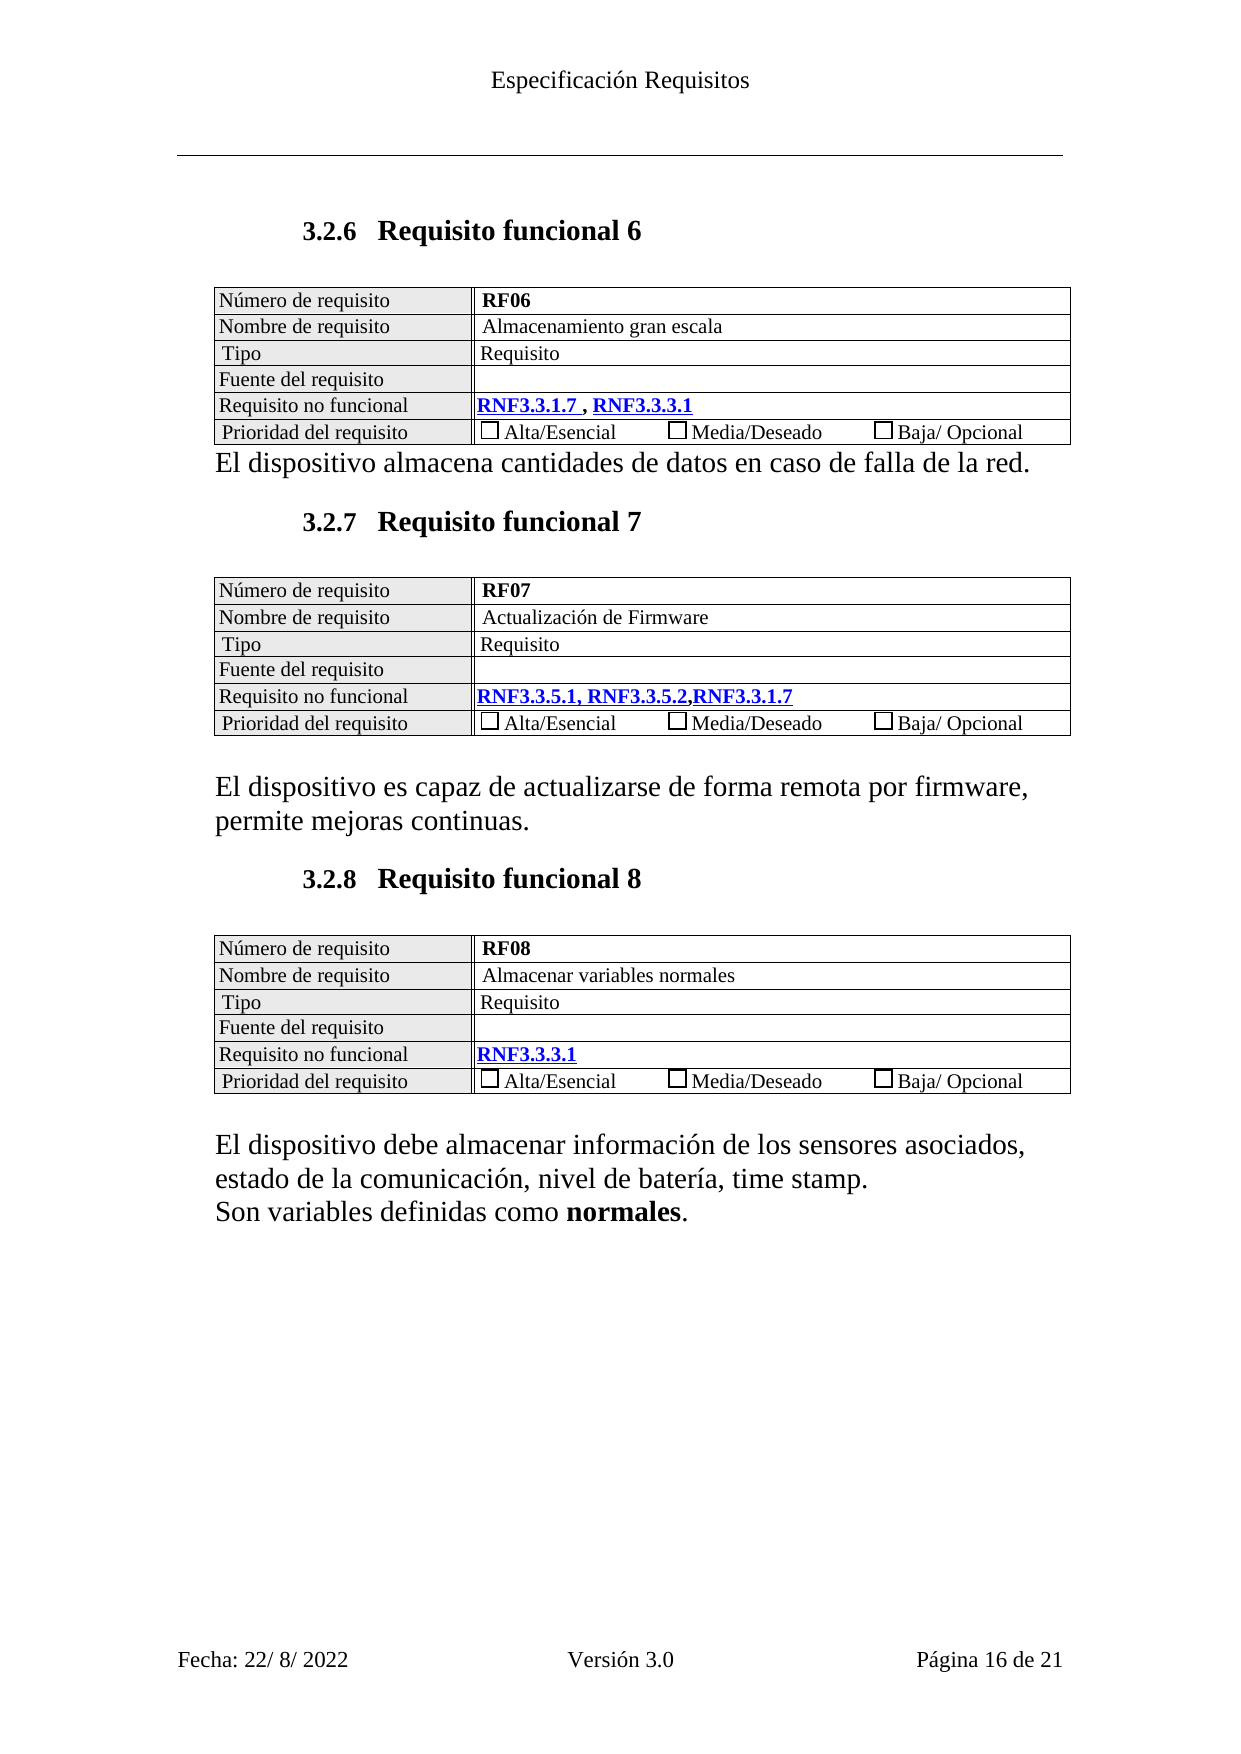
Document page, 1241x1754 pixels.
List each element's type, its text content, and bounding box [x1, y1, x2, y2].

table_cell Requisito no funcional [215, 393, 471, 419]
table_cell Media/Deseado [660, 711, 866, 735]
table_cell Requisito [475, 341, 660, 365]
table_cell Media/Deseado [660, 1069, 866, 1093]
table_header Número de requisito [215, 936, 471, 962]
table_cell [475, 657, 1070, 683]
table_cell Baja/ Opcional [866, 1069, 1070, 1093]
table_cell Alta/Esencial [475, 1069, 660, 1093]
table_cell Fuente del requisito [215, 366, 471, 392]
table_cell Actualización de Firmware [475, 605, 1070, 631]
table_header RF06 [475, 288, 1070, 313]
table_cell RNF3.3.1.7 , RNF3.3.3.1 [475, 393, 1070, 419]
subtitle Requisito funcional 7 [302, 504, 1063, 537]
table_cell Alta/Esencial [475, 711, 660, 735]
table_header Número de requisito [215, 288, 471, 313]
table_cell Nombre de requisito [215, 315, 471, 340]
table_cell Nombre de requisito [215, 963, 471, 989]
table_cell Prioridad del requisito [215, 1069, 471, 1093]
table_cell [660, 341, 1070, 365]
subtitle Requisito funcional 8 [302, 862, 1063, 895]
table_cell Prioridad del requisito [215, 711, 471, 735]
table_cell Requisito [475, 632, 660, 656]
table_header RF08 [475, 936, 1070, 962]
table_cell Tipo [215, 632, 471, 656]
table_cell Fuente del requisito [215, 657, 471, 683]
table_cell Alta/Esencial [475, 420, 660, 444]
text Son variables definidas como normales. [215, 1194, 1063, 1228]
table_cell Tipo [215, 990, 471, 1014]
text El dispositivo es capaz de actualizarse de forma remota por firmware, permite mejoras continuas. [215, 769, 1063, 837]
table_cell Baja/ Opcional [866, 711, 1070, 735]
table_cell [660, 632, 1070, 656]
table_cell Almacenamiento gran escala [475, 315, 1070, 340]
table_cell Requisito [475, 990, 660, 1014]
text El dispositivo almacena cantidades de datos en caso de falla de la red. [215, 445, 1063, 479]
table_cell [475, 1015, 1070, 1041]
table_cell Requisito no funcional [215, 1042, 471, 1067]
table_header RF07 [475, 578, 1070, 604]
text El dispositivo debe almacenar información de los sensores asociados, estado de la comunicación, nivel de batería, time stamp. [215, 1127, 1063, 1194]
table_header Número de requisito [215, 578, 471, 604]
table_cell RNF3.3.3.1 [475, 1042, 1070, 1067]
table_cell Almacenar variables normales [475, 963, 1070, 989]
table_cell Requisito no funcional [215, 684, 471, 710]
table_cell [660, 990, 1070, 1014]
table_cell Tipo [215, 341, 471, 365]
table_cell Nombre de requisito [215, 605, 471, 631]
table_cell Baja/ Opcional [866, 420, 1070, 444]
table_cell Media/Deseado [660, 420, 866, 444]
table_cell Prioridad del requisito [215, 420, 471, 444]
table_cell [475, 366, 1070, 392]
table_cell Fuente del requisito [215, 1015, 471, 1041]
subtitle Requisito funcional 6 [302, 213, 1063, 247]
table_cell RNF3.3.5.1, RNF3.3.5.2,RNF3.3.1.7 [475, 684, 1070, 710]
